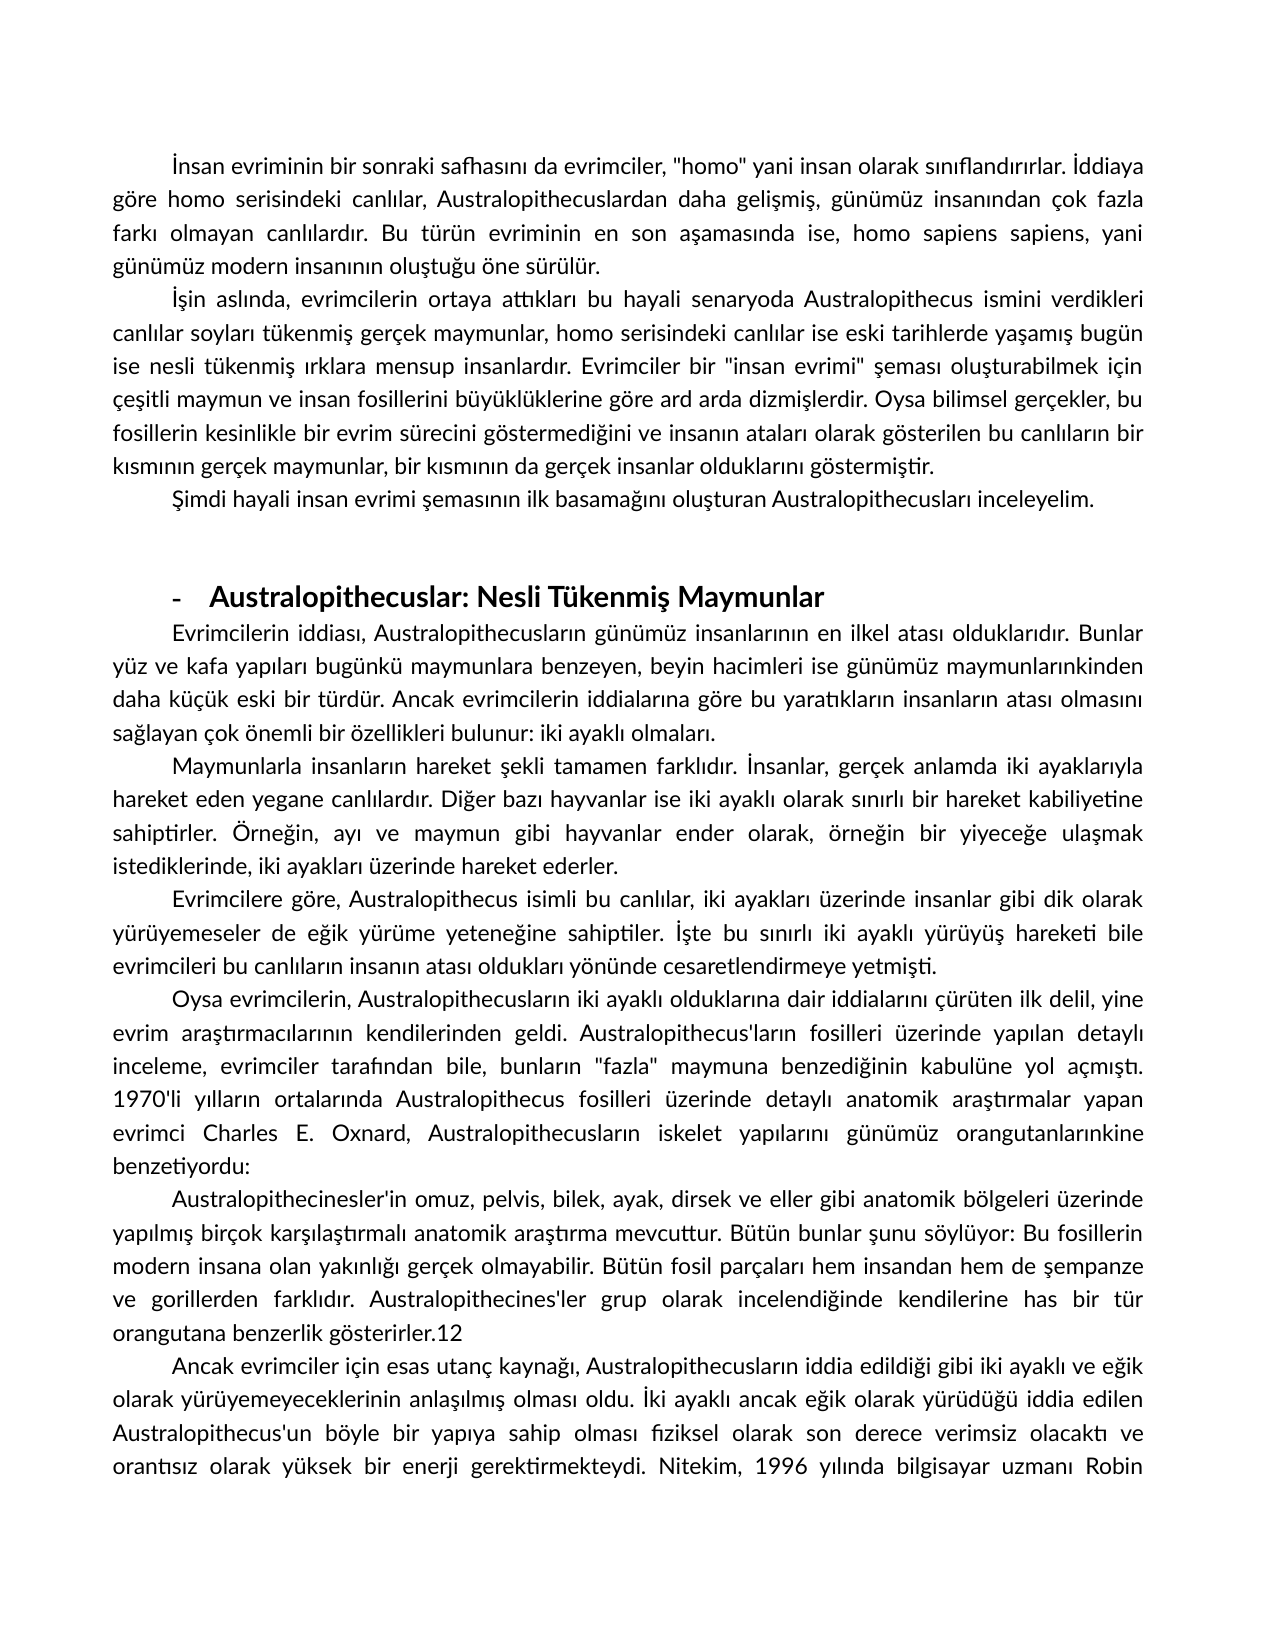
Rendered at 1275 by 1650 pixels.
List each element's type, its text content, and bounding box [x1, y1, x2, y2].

text Oysa evrimcilerin, Australopithecusların iki ayaklı olduklarına dair iddialarını çürüten ilk delil, yine evrim araştırmacılarının kendilerinden geldi. Australopithecus'ların fosilleri üzerinde yapılan detaylı inceleme, evrimciler tarafından bile, bunların "fazla" maymuna benzediğinin kabulüne yol açmıştı. 1970'li yılların ortalarında Australopithecus fosilleri üzerinde detaylı anatomik araştırmalar yapan evrimci Charles E. Oxnard, Australopithecusların iskelet yapılarını günümüz orangutanlarınkine benzetiyordu: [112, 981, 1145, 1181]
text Maymunlarla insanların hareket şekli tamamen farklıdır. İnsanlar, gerçek anlamda iki ayaklarıyla hareket eden yegane canlılardır. Diğer bazı hayvanlar ise iki ayaklı olarak sınırlı bir hareket kabiliyetine sahiptirler. Örneğin, ayı ve maymun gibi hayvanlar ender olarak, örneğin bir yiyeceğe ulaşmak istediklerinde, iki ayakları üzerinde hareket ederler. [112, 748, 1145, 881]
text Evrimcilere göre, Australopithecus isimli bu canlılar, iki ayakları üzerinde insanlar gibi dik olarak yürüyemeseler de eğik yürüme yeteneğine sahiptiler. İşte bu sınırlı iki ayaklı yürüyüş hareketi bile evrimcileri bu canlıların insanın atası oldukları yönünde cesaretlendirmeye yetmişti. [112, 881, 1145, 981]
text İşin aslında, evrimcilerin ortaya attıkları bu hayali senaryoda Australopithecus ismini verdikleri canlılar soyları tükenmiş gerçek maymunlar, homo serisindeki canlılar ise eski tarihlerde yaşamış bugün ise nesli tükenmiş ırklara mensup insanlardır. Evrimciler bir "insan evrimi" şeması oluşturabilmek için çeşitli maymun ve insan fosillerini büyüklüklerine göre ard arda dizmişlerdir. Oysa bilimsel gerçekler, bu fosillerin kesinlikle bir evrim sürecini göstermediğini ve insanın ataları olarak gösterilen bu canlıların bir kısmının gerçek maymunlar, bir kısmının da gerçek insanlar olduklarını göstermiştir. [112, 281, 1145, 481]
list Australopithecuslar: Nesli Tükenmiş Maymunlar [172, 581, 1145, 614]
text Ancak evrimciler için esas utanç kaynağı, Australopithecusların iddia edildiği gibi iki ayaklı ve eğik olarak yürüyemeyeceklerinin anlaşılmış olması oldu. İki ayaklı ancak eğik olarak yürüdüğü iddia edilen Australopithecus'un böyle bir yapıya sahip olması fiziksel olarak son derece verimsiz olacaktı ve orantısız olarak yüksek bir enerji gerektirmekteydi. Nitekim, 1996 yılında bilgisayar uzmanı Robin [112, 1348, 1145, 1481]
text Australopithecinesler'in omuz, pelvis, bilek, ayak, dirsek ve eller gibi anatomik bölgeleri üzerinde yapılmış birçok karşılaştırmalı anatomik araştırma mevcuttur. Bütün bunlar şunu söylüyor: Bu fosillerin modern insana olan yakınlığı gerçek olmayabilir. Bütün fosil parçaları hem insandan hem de şempanze ve gorillerden farklıdır. Australopithecines'ler grup olarak incelendiğinde kendilerine has bir tür orangutana benzerlik gösterirler.12 [112, 1181, 1145, 1348]
text İnsan evriminin bir sonraki safhasını da evrimciler, "homo" yani insan olarak sınıflandırırlar. İddiaya göre homo serisindeki canlılar, Australopithecuslardan daha gelişmiş, günümüz insanından çok fazla farkı olmayan canlılardır. Bu türün evriminin en son aşamasında ise, homo sapiens sapiens, yani günümüz modern insanının oluştuğu öne sürülür. [112, 148, 1145, 281]
text Şimdi hayali insan evrimi şemasının ilk basamağını oluşturan Australopithecusları inceleyelim. [112, 481, 1145, 514]
text Evrimcilerin iddiası, Australopithecusların günümüz insanlarının en ilkel atası olduklarıdır. Bunlar yüz ve kafa yapıları bugünkü maymunlara benzeyen, beyin hacimleri ise günümüz maymunlarınkinden daha küçük eski bir türdür. Ancak evrimcilerin iddialarına göre bu yaratıkların insanların atası olmasını sağlayan çok önemli bir özellikleri bulunur: iki ayaklı olmaları. [112, 614, 1145, 748]
